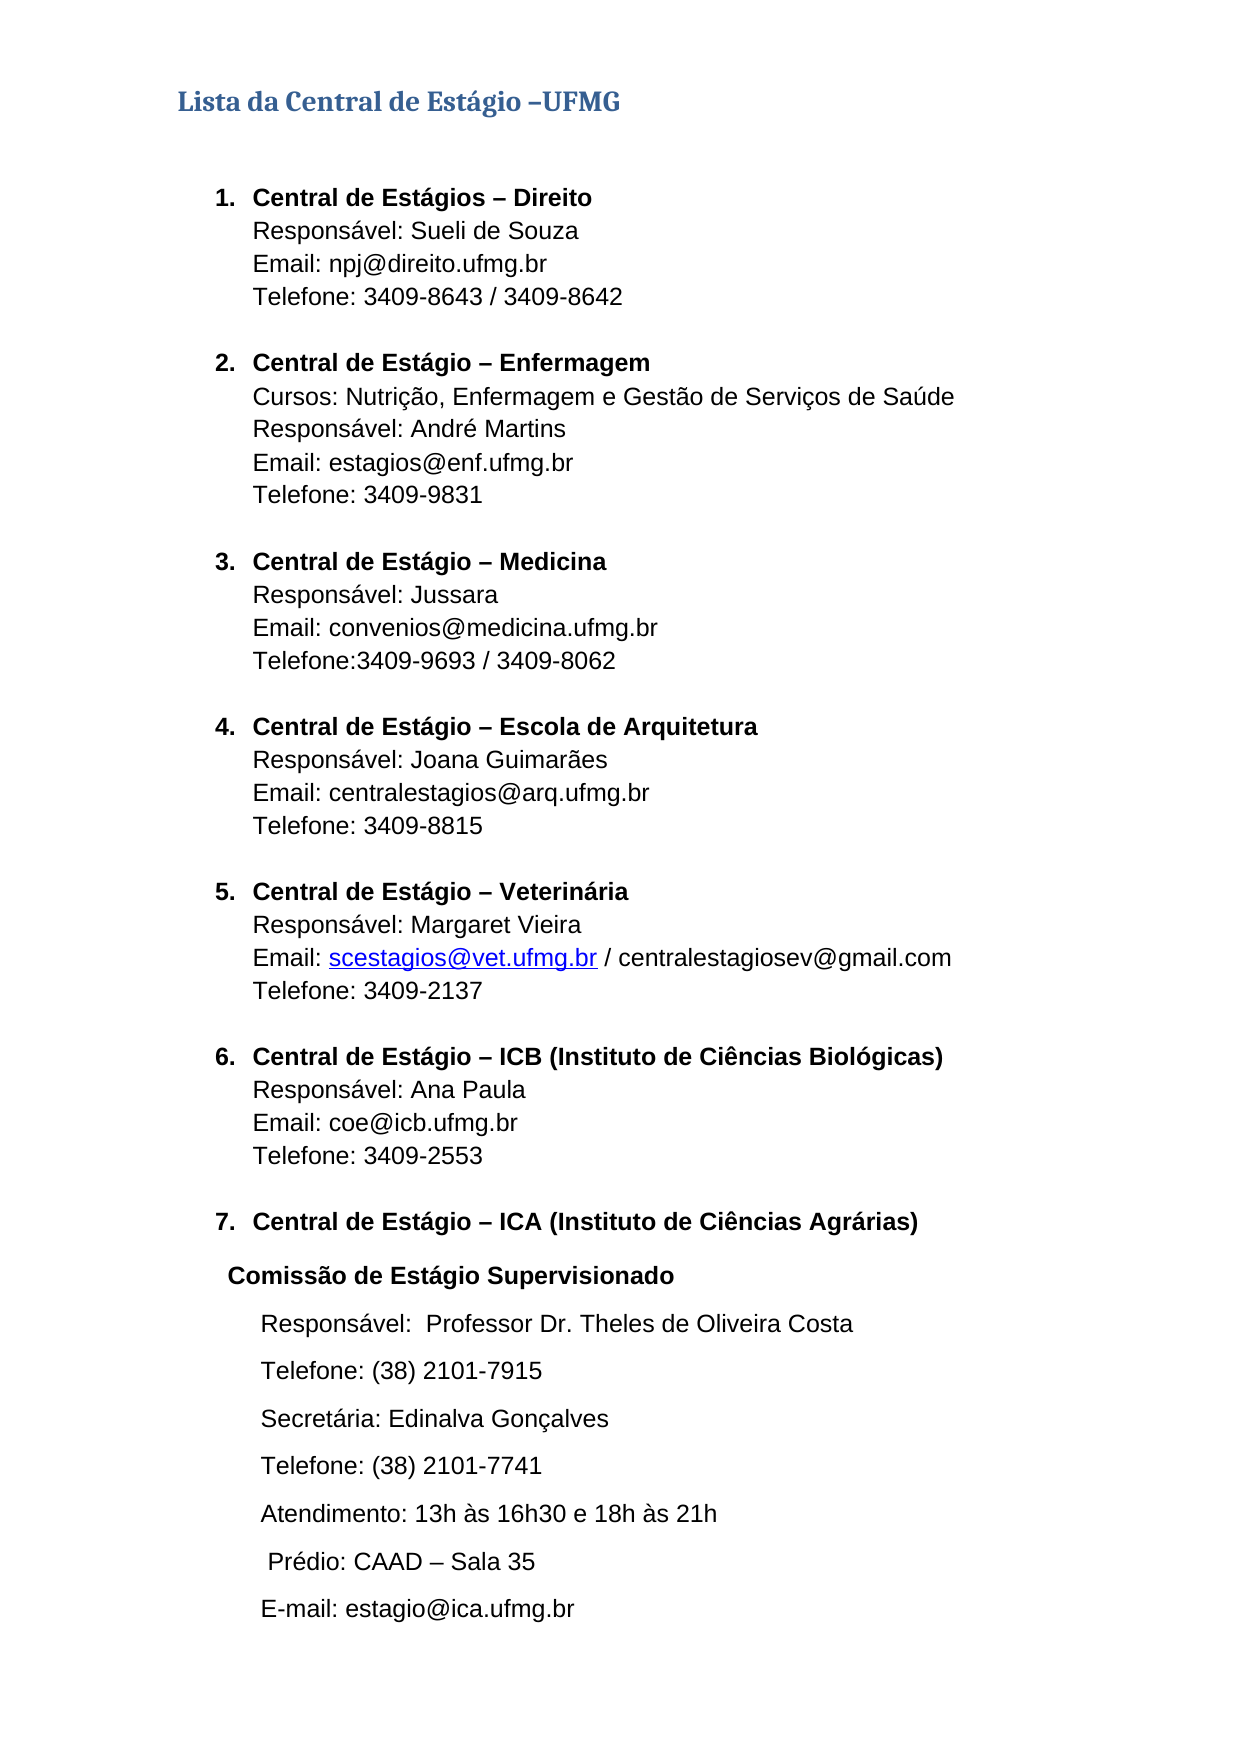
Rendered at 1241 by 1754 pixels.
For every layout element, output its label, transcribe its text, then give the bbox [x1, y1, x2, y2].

text Secretária: Edinalva Gonçalves [177, 1404, 1063, 1432]
list Email: scestagios@vet.ufmg.br / centralestagiosev@gmail.com [252, 943, 1063, 972]
list Telefone: 3409-2553 [252, 1141, 1063, 1170]
subtitle Lista da Central de Estágio –UFMG [177, 85, 1063, 119]
list Cursos: Nutrição, Enfermagem e Gestão de Serviços de Saúde [215, 381, 1063, 410]
list Telefone: 3409-2137 [252, 976, 1063, 1004]
list Responsável: Joana Guimarães [252, 745, 1063, 773]
list Central de Estágio – Medicina [215, 547, 1063, 575]
list Email: estagios@enf.ufmg.br [215, 447, 1063, 476]
list Email: npj@direito.ufmg.br [252, 249, 1063, 278]
list Email: coe@icb.ufmg.br [252, 1108, 1063, 1137]
text E-mail: estagio@ica.ufmg.br [177, 1594, 1063, 1623]
text Responsável: Professor Dr. Theles de Oliveira Costa [177, 1308, 1063, 1337]
list Email: centralestagios@arq.ufmg.br [252, 778, 1063, 806]
list Responsável: André Martins [215, 414, 1063, 443]
list Central de Estágio – Enfermagem [215, 348, 1063, 377]
text Telefone: (38) 2101-7741 [177, 1451, 1063, 1480]
text Prédio: CAAD – Sala 35 [177, 1547, 1063, 1575]
list Central de Estágios – Direito [215, 183, 1063, 212]
list Telefone:3409-9693 / 3409-8062 [252, 646, 1063, 674]
text Comissão de Estágio Supervisionado [177, 1261, 1063, 1289]
list Central de Estágio – Escola de Arquitetura [215, 712, 1063, 740]
list Central de Estágio – ICB (Instituto de Ciências Biológicas) [215, 1042, 1063, 1071]
text Telefone: (38) 2101-7915 [177, 1356, 1063, 1385]
list Responsável: Sueli de Souza [252, 216, 1063, 245]
text Atendimento: 13h às 16h30 e 18h às 21h [177, 1499, 1063, 1528]
list Responsável: Margaret Vieira [252, 910, 1063, 938]
list Responsável: Jussara [252, 579, 1063, 608]
list Responsável: Ana Paula [252, 1075, 1063, 1104]
list Central de Estágio – ICA (Instituto de Ciências Agrárias) [215, 1207, 1063, 1236]
list Email: convenios@medicina.ufmg.br [252, 613, 1063, 641]
list Central de Estágio – Veterinária [215, 877, 1063, 906]
list Telefone: 3409-9831 [215, 481, 1063, 509]
list Telefone: 3409-8643 / 3409-8642 [252, 282, 1063, 311]
list Telefone: 3409-8815 [252, 811, 1063, 839]
